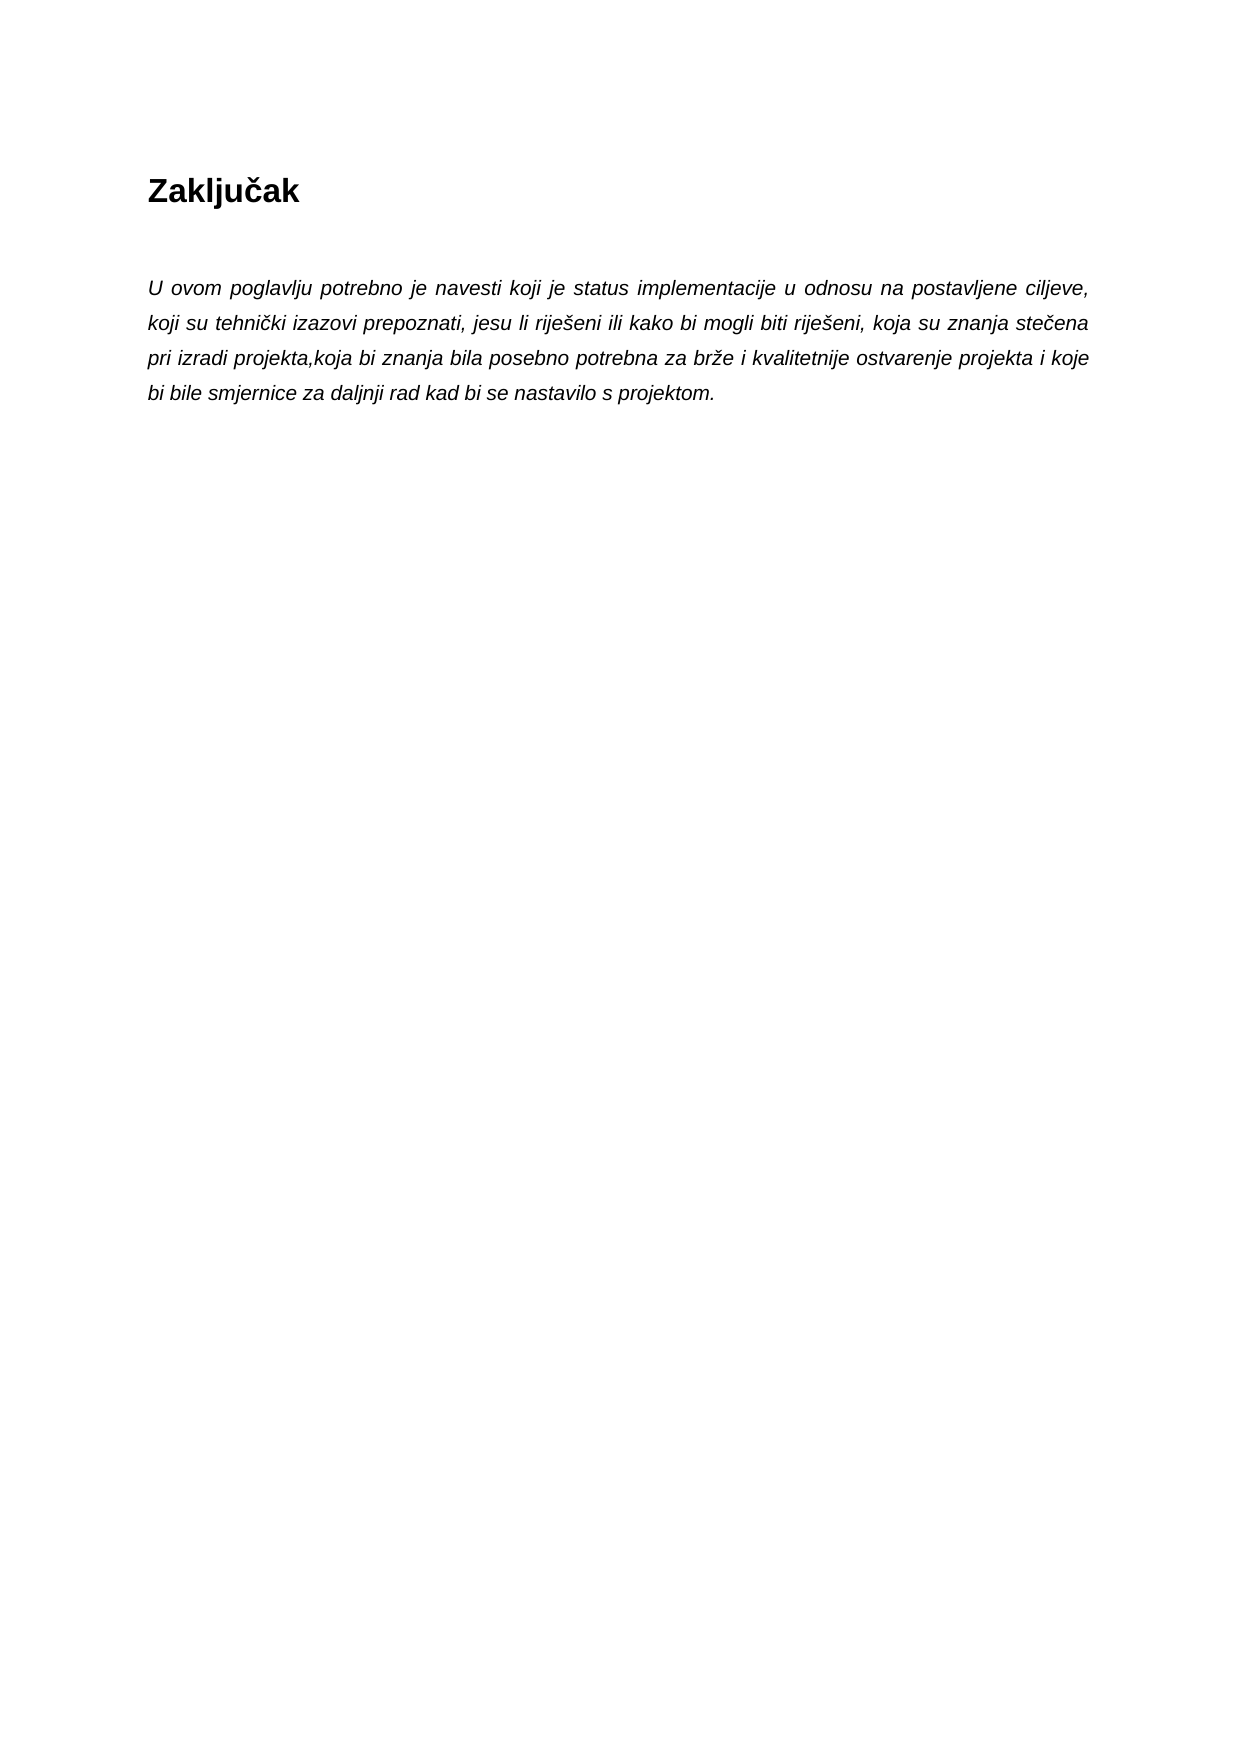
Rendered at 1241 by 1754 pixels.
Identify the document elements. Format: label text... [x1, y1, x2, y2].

text U ovom poglavlju potrebno je navesti koji je status implementacije u odnosu na postavljene ciljeve, koji su tehnički izazovi prepoznati, jesu li riješeni ili kako bi mogli biti riješeni, koja su znanja stečena pri izradi projekta,koja bi znanja bila posebno potrebna za brže i kvalitetnije ostvarenje projekta i koje bi bile smjernice za daljnji rad kad bi se nastavilo s projektom. [148, 277, 1093, 404]
subtitle Zaključak [148, 173, 1093, 210]
